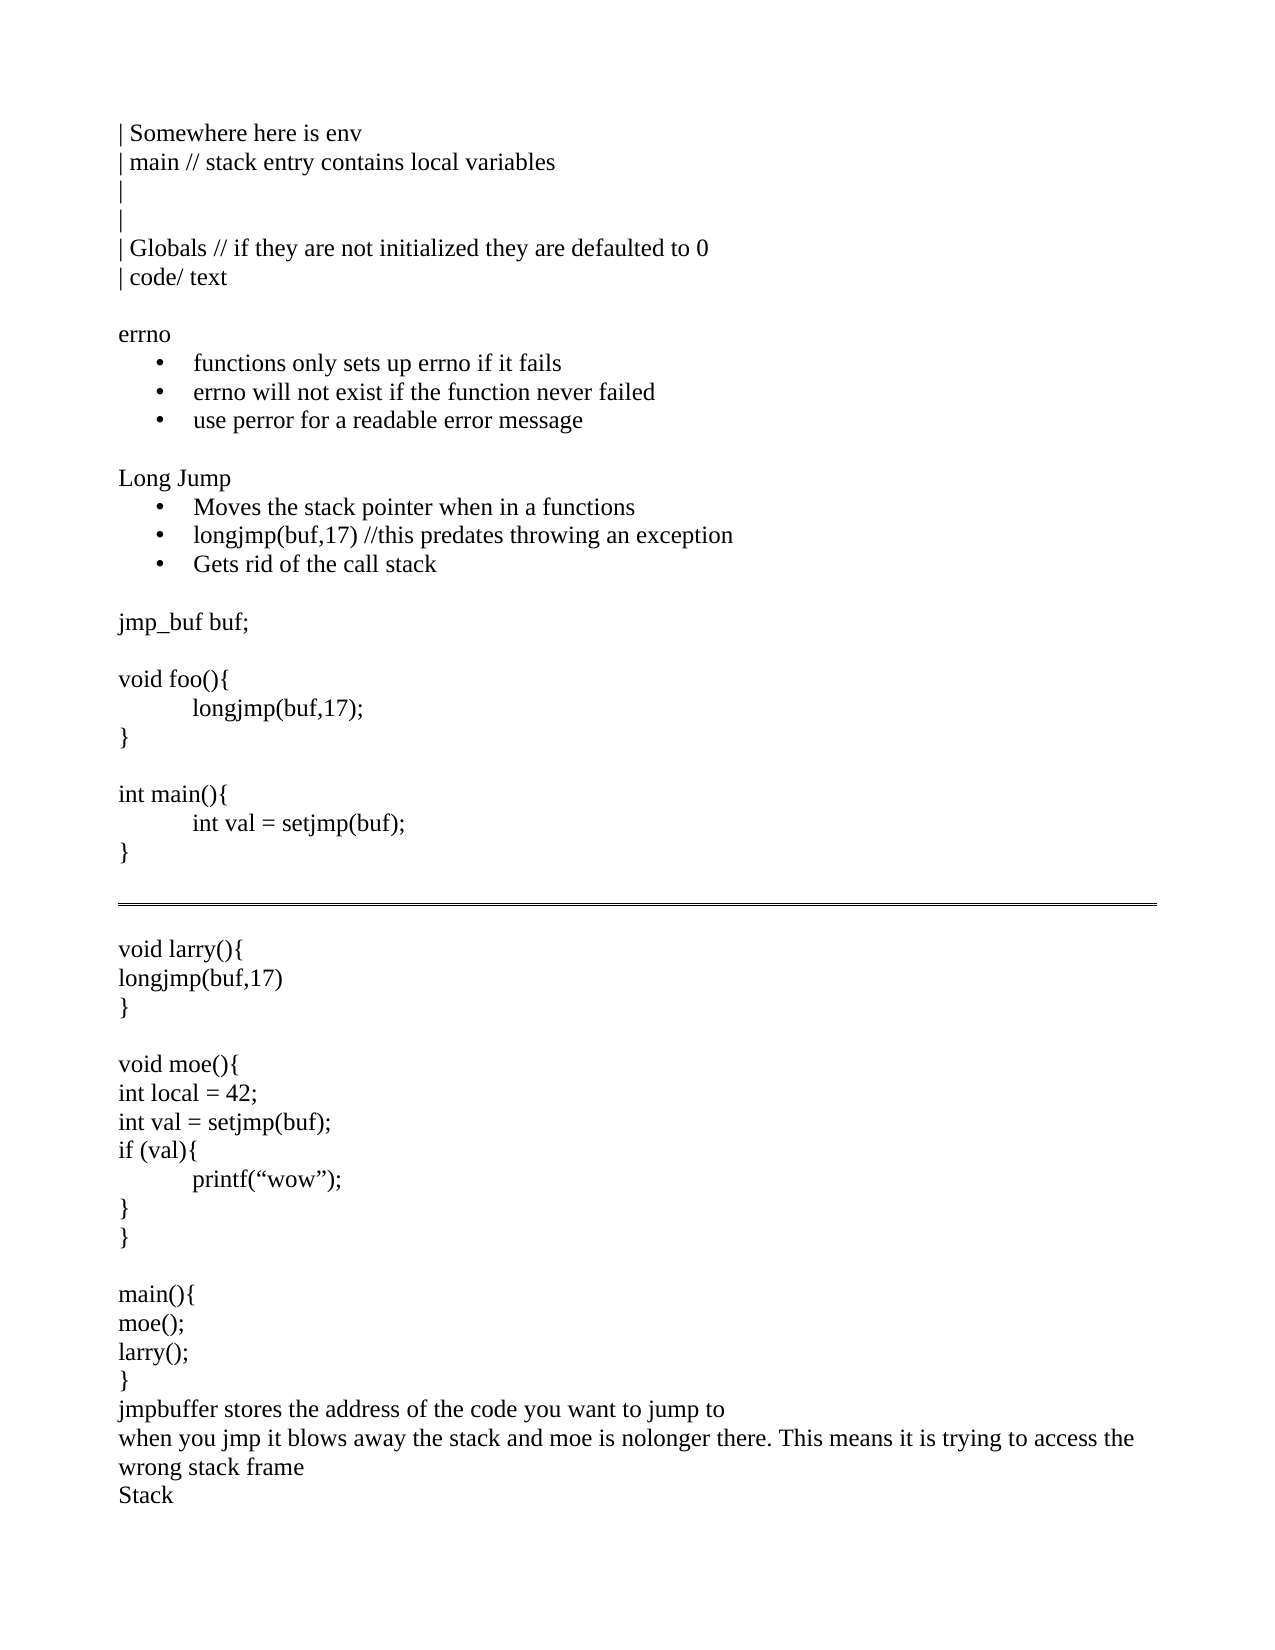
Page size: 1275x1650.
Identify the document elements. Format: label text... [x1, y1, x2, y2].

text } [118, 722, 1157, 751]
text jmpbuffer stores the address of the code you want to jump to [118, 1394, 1157, 1423]
list use perror for a readable error message [156, 406, 1157, 434]
text moe(); [118, 1308, 1157, 1337]
text Stack [118, 1480, 1157, 1509]
text larry(); [118, 1337, 1157, 1365]
list errno will not exist if the function never failed [156, 377, 1157, 406]
text printf(“wow”); [118, 1164, 1157, 1193]
text Long Jump [118, 463, 1157, 492]
text | Globals // if they are not initialized they are defaulted to 0 [118, 233, 1157, 262]
text } [118, 1193, 1157, 1222]
text int main(){ [118, 779, 1157, 808]
list functions only sets up errno if it fails [156, 348, 1157, 377]
text longjmp(buf,17) [118, 963, 1157, 992]
text } [118, 1222, 1157, 1250]
text } [118, 992, 1157, 1020]
text | main // stack entry contains local variables [118, 147, 1157, 176]
text int val = setjmp(buf); [118, 1107, 1157, 1135]
text void moe(){ [118, 1049, 1157, 1078]
text } [118, 837, 1157, 866]
list Gets rid of the call stack [156, 549, 1157, 578]
text main(){ [118, 1279, 1157, 1308]
text jmp_buf buf; [118, 607, 1157, 636]
text when you jmp it blows away the stack and moe is nolonger there. This means it is trying to access the wrong stack frame [118, 1423, 1157, 1480]
text | Somewhere here is env [118, 118, 1157, 147]
text void foo(){ [118, 664, 1157, 693]
text int local = 42; [118, 1078, 1157, 1107]
text void larry(){ [118, 934, 1157, 963]
list longjmp(buf,17) //this predates throwing an exception [156, 521, 1157, 549]
text | [118, 176, 1157, 204]
text if (val){ [118, 1135, 1157, 1164]
text errno [118, 319, 1157, 348]
text longjmp(buf,17); [118, 693, 1157, 722]
text int val = setjmp(buf); [118, 808, 1157, 837]
list Moves the stack pointer when in a functions [156, 492, 1157, 521]
text | code/ text [118, 262, 1157, 291]
text | [118, 204, 1157, 233]
text } [118, 1365, 1157, 1394]
